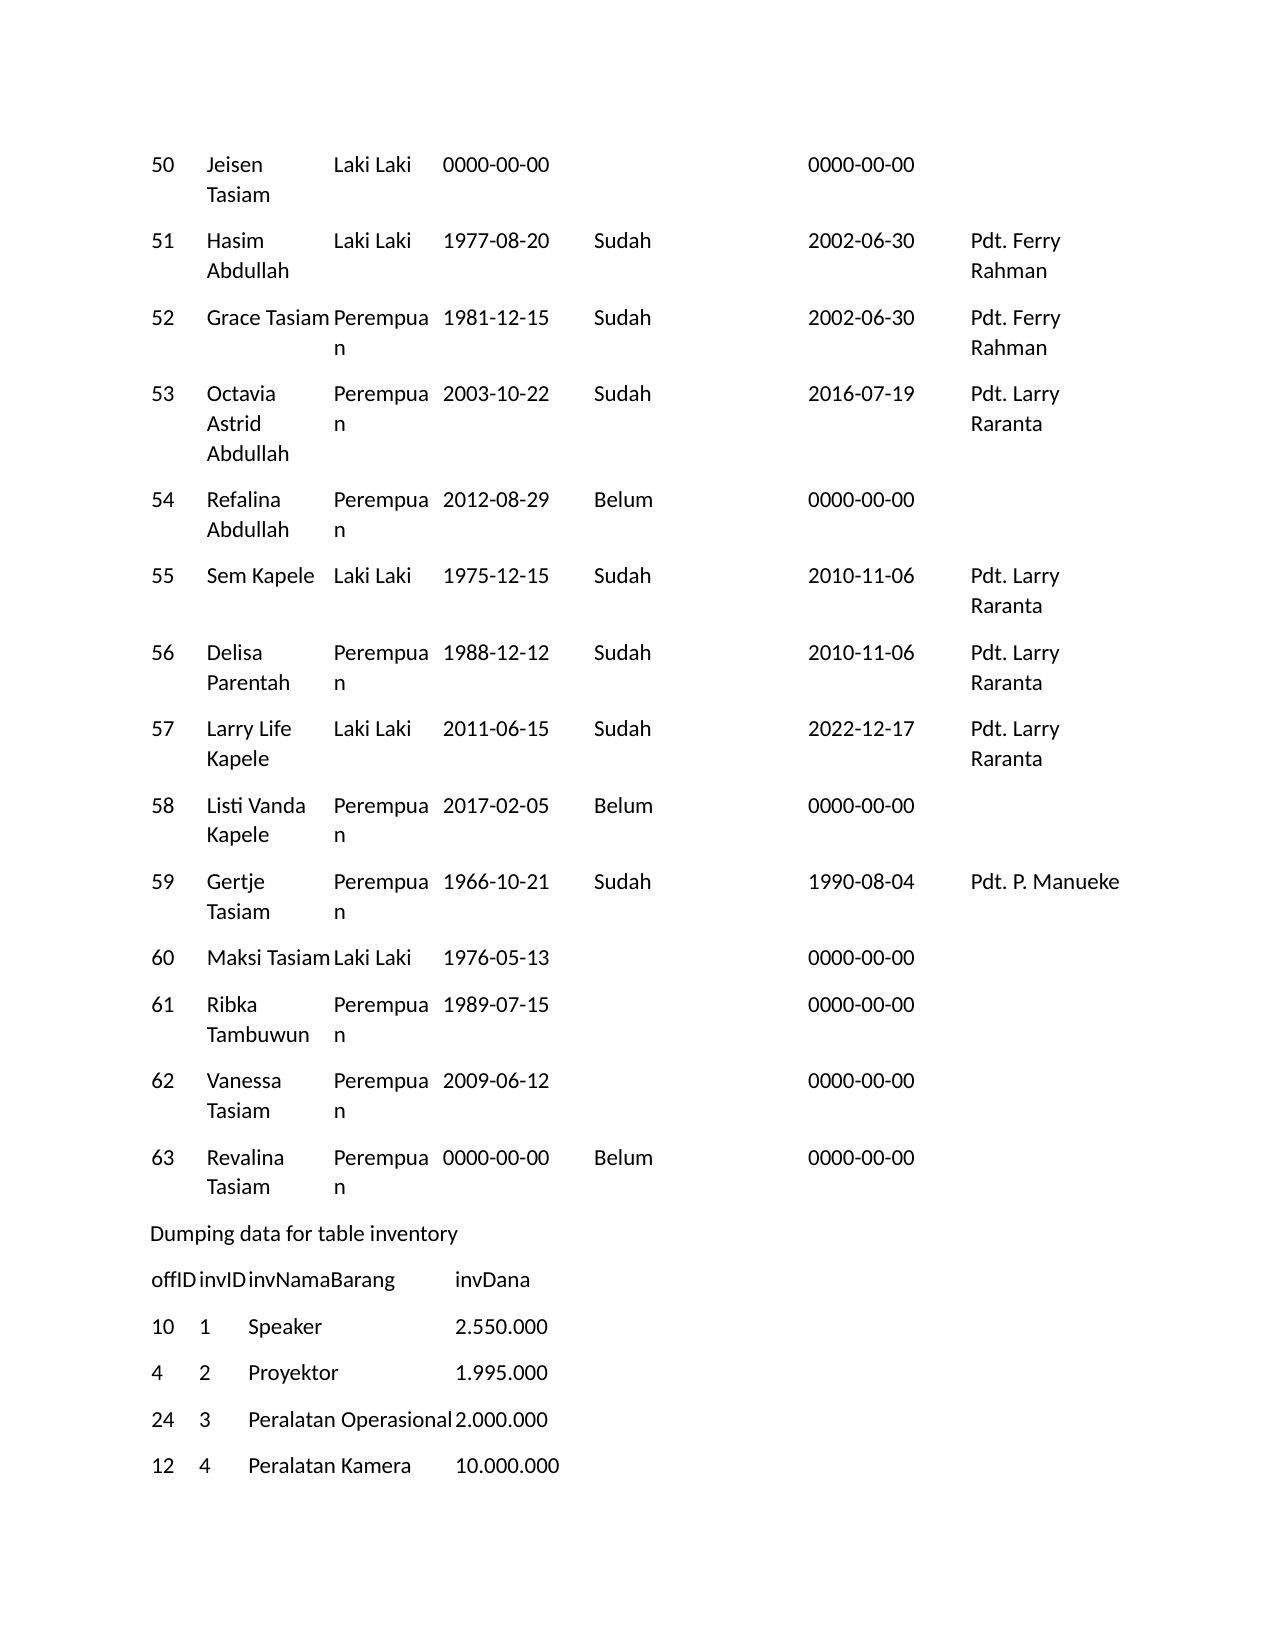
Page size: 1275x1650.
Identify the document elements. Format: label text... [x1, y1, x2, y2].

table_cell 2010-11-06 [807, 562, 969, 638]
table_cell 2002-06-30 [807, 303, 969, 379]
table_cell 2010-11-06 [807, 638, 969, 714]
table_cell 63 [150, 1143, 206, 1219]
table_cell [970, 1143, 1125, 1219]
table_cell 0000-00-00 [807, 1066, 969, 1143]
table_cell 10 [150, 1312, 198, 1358]
table_cell Delisa Parentah [206, 638, 333, 714]
table_cell Belum [593, 1143, 807, 1219]
table_cell Hasim Abdullah [206, 226, 333, 303]
table_cell Peralatan Kamera [247, 1451, 454, 1498]
table_cell Laki Laki [333, 150, 442, 226]
table_cell 4 [198, 1451, 247, 1498]
table_cell Belum [593, 485, 807, 562]
table_cell 2.550.000 [454, 1312, 561, 1358]
table_cell Sudah [593, 562, 807, 638]
table_cell 0000-00-00 [442, 150, 593, 226]
table_cell [970, 791, 1125, 867]
table_cell 1977-08-20 [442, 226, 593, 303]
table_cell Laki Laki [333, 714, 442, 791]
table_cell Ribka Tambuwun [206, 990, 333, 1066]
table_cell 59 [150, 867, 206, 943]
table_cell Sudah [593, 226, 807, 303]
table_header invNamaBarang [247, 1266, 454, 1312]
table_cell 2017-02-05 [442, 791, 593, 867]
table_cell 57 [150, 714, 206, 791]
table_cell Gertje Tasiam [206, 867, 333, 943]
subtitle Dumping data for table inventory [150, 1219, 1125, 1247]
table_cell 0000-00-00 [442, 1143, 593, 1219]
table_cell Perempuan [333, 1143, 442, 1219]
table_cell 0000-00-00 [807, 485, 969, 562]
table_cell Pdt. Larry Raranta [970, 562, 1125, 638]
table_cell Jeisen Tasiam [206, 150, 333, 226]
table_cell 2022-12-17 [807, 714, 969, 791]
table_cell 0000-00-00 [807, 944, 969, 990]
table_cell Perempuan [333, 303, 442, 379]
table_cell Sudah [593, 867, 807, 943]
table_cell Vanessa Tasiam [206, 1066, 333, 1143]
table_cell 60 [150, 944, 206, 990]
table_cell 2011-06-15 [442, 714, 593, 791]
table_cell 0000-00-00 [807, 990, 969, 1066]
table_cell Larry Life Kapele [206, 714, 333, 791]
table_cell Perempuan [333, 791, 442, 867]
table_cell 0000-00-00 [807, 1143, 969, 1219]
table_cell Sudah [593, 714, 807, 791]
table_cell [970, 485, 1125, 562]
table_cell 12 [150, 1451, 198, 1498]
table_cell 52 [150, 303, 206, 379]
table_cell Pdt. P. Manueke [970, 867, 1125, 943]
table_cell Perempuan [333, 990, 442, 1066]
table_cell 1988-12-12 [442, 638, 593, 714]
table_cell Laki Laki [333, 226, 442, 303]
table_cell 4 [150, 1359, 198, 1405]
table_cell Perempuan [333, 379, 442, 485]
table_cell 56 [150, 638, 206, 714]
table_cell Peralatan Operasional [247, 1405, 454, 1451]
table_cell Belum [593, 791, 807, 867]
table_cell Sudah [593, 379, 807, 485]
table_cell Sudah [593, 303, 807, 379]
table_cell [593, 990, 807, 1066]
table_cell Sem Kapele [206, 562, 333, 638]
table_cell Pdt. Larry Raranta [970, 379, 1125, 485]
table_cell [970, 150, 1125, 226]
table_cell 2003-10-22 [442, 379, 593, 485]
table_header invDana [454, 1266, 561, 1312]
table_cell Perempuan [333, 485, 442, 562]
table_header invID [198, 1266, 247, 1312]
table_cell 58 [150, 791, 206, 867]
table_cell [593, 150, 807, 226]
table_cell 2.000.000 [454, 1405, 561, 1451]
table_cell 2016-07-19 [807, 379, 969, 485]
table_cell 62 [150, 1066, 206, 1143]
table_cell 2009-06-12 [442, 1066, 593, 1143]
table_cell 50 [150, 150, 206, 226]
table_cell Perempuan [333, 1066, 442, 1143]
table_cell 1 [198, 1312, 247, 1358]
table_cell Revalina Tasiam [206, 1143, 333, 1219]
table_cell Proyektor [247, 1359, 454, 1405]
table_cell Refalina Abdullah [206, 485, 333, 562]
table_cell 1989-07-15 [442, 990, 593, 1066]
table_cell 1966-10-21 [442, 867, 593, 943]
table_cell 1.995.000 [454, 1359, 561, 1405]
table_cell [593, 1066, 807, 1143]
table_cell 2012-08-29 [442, 485, 593, 562]
table_cell Perempuan [333, 867, 442, 943]
table_cell 55 [150, 562, 206, 638]
table_cell Speaker [247, 1312, 454, 1358]
table_cell Laki Laki [333, 562, 442, 638]
table_cell 61 [150, 990, 206, 1066]
table_cell [970, 1066, 1125, 1143]
table_cell 1981-12-15 [442, 303, 593, 379]
table_cell 2002-06-30 [807, 226, 969, 303]
table_cell 54 [150, 485, 206, 562]
table_cell 10.000.000 [454, 1451, 561, 1498]
table_cell 51 [150, 226, 206, 303]
table_cell Sudah [593, 638, 807, 714]
table_cell Pdt. Larry Raranta [970, 714, 1125, 791]
table_cell Grace Tasiam [206, 303, 333, 379]
table_cell Laki Laki [333, 944, 442, 990]
table_cell 2 [198, 1359, 247, 1405]
table_cell 1976-05-13 [442, 944, 593, 990]
table_cell 0000-00-00 [807, 150, 969, 226]
table_cell Maksi Tasiam [206, 944, 333, 990]
table_header offID [150, 1266, 198, 1312]
table_cell Pdt. Ferry Rahman [970, 303, 1125, 379]
table_cell Listi Vanda Kapele [206, 791, 333, 867]
table_cell Perempuan [333, 638, 442, 714]
table_cell [970, 990, 1125, 1066]
table_cell Pdt. Ferry Rahman [970, 226, 1125, 303]
table_cell Pdt. Larry Raranta [970, 638, 1125, 714]
table_cell 3 [198, 1405, 247, 1451]
table_cell 0000-00-00 [807, 791, 969, 867]
table_cell [970, 944, 1125, 990]
table_cell 1990-08-04 [807, 867, 969, 943]
table_cell Octavia Astrid Abdullah [206, 379, 333, 485]
table_cell 24 [150, 1405, 198, 1451]
table_cell [593, 944, 807, 990]
table_cell 1975-12-15 [442, 562, 593, 638]
table_cell 53 [150, 379, 206, 485]
